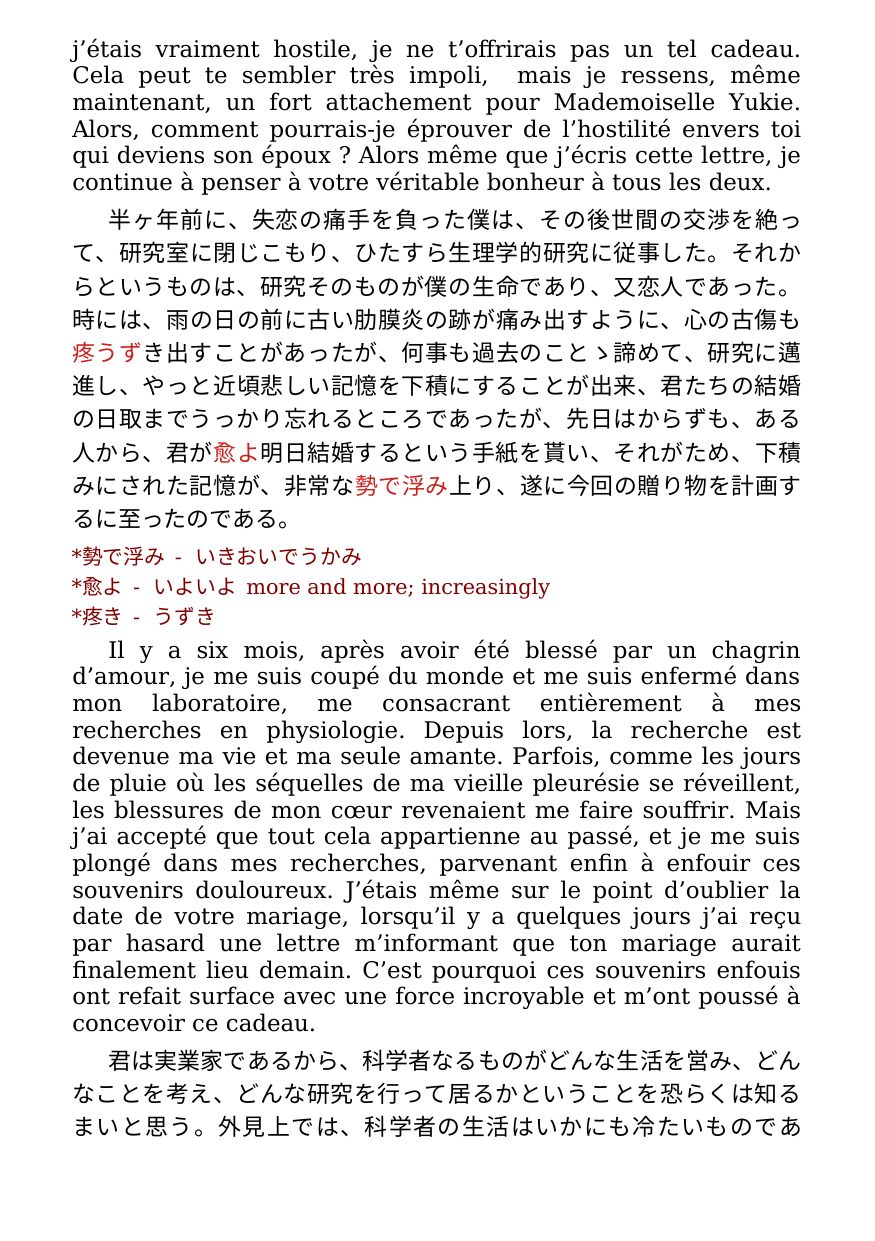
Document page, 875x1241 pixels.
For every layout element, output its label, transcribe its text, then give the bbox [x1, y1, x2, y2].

text Il y a six mois, après avoir été blessé par un chagrin d’amour, je me suis coupé du monde et me suis enfermé dans mon laboratoire, me consacrant entièrement à mes recherches en physiologie. Depuis lors, la recherche est devenue ma vie et ma seule amante. Parfois, comme les jours de pluie où les séquelles de ma vieille pleurésie se réveillent, les blessures de mon cœur revenaient me faire souffrir. Mais j’ai accepté que tout cela appartienne au passé, et je me suis plongé dans mes recherches, parvenant enfin à enfouir ces souvenirs douloureux. J’étais même sur le point d’oublier la date de votre mariage, lorsqu’il y a quelques jours j’ai reçu par hasard une lettre m’informant que ton mariage aurait finalement lieu demain. C’est pourquoi ces souvenirs enfouis ont refait surface avec une force incroyable et m’ont poussé à concevoir ce cadeau. [72, 637, 802, 1037]
text *疼き - うずき [71, 601, 803, 631]
text j’étais vraiment hostile, je ne t’offrirais pas un tel cadeau. Cela peut te sembler très impoli, mais je ressens, même maintenant, un fort attachement pour Mademoiselle Yukie. Alors, comment pourrais-je éprouver de l’hostilité envers toi qui deviens son époux ? Alors même que j’écris cette lettre, je continue à penser à votre véritable bonheur à tous les deux. [72, 36, 802, 196]
text 半ヶ年前に、失恋の痛手を負った僕は、その後世間の交渉を絶って、研究室に閉じこもり、ひたすら生理学的研究に従事した。それからというものは、研究そのものが僕の生命であり、又恋人であった。時には、雨の日の前に古い肋膜炎の跡が痛み出すように、心の古傷も疼うずき出すことがあったが、何事も過去のことゝ諦めて、研究に邁進し、やっと近頃悲しい記憶を下積にすることが出来、君たちの結婚の日取までうっかり忘れるところであったが、先日はからずも、ある人から、君が愈よ明日結婚するという手紙を貰い、それがため、下積みにされた記憶が、非常な勢で浮み上り、遂に今回の贈り物を計画するに至ったのである。 [72, 202, 802, 534]
text *勢で浮み - いきおいでうかみ [71, 540, 803, 570]
text *愈よ - いよいよ more and more; increasingly [71, 570, 803, 601]
text 君は実業家であるから、科学者なるものがどんな生活を営み、どんなことを考え、どんな研究を行って居るかということを恐らくは知るまいと思う。外見上では、科学者の生活はいかにも冷たいものであ [72, 1043, 802, 1142]
